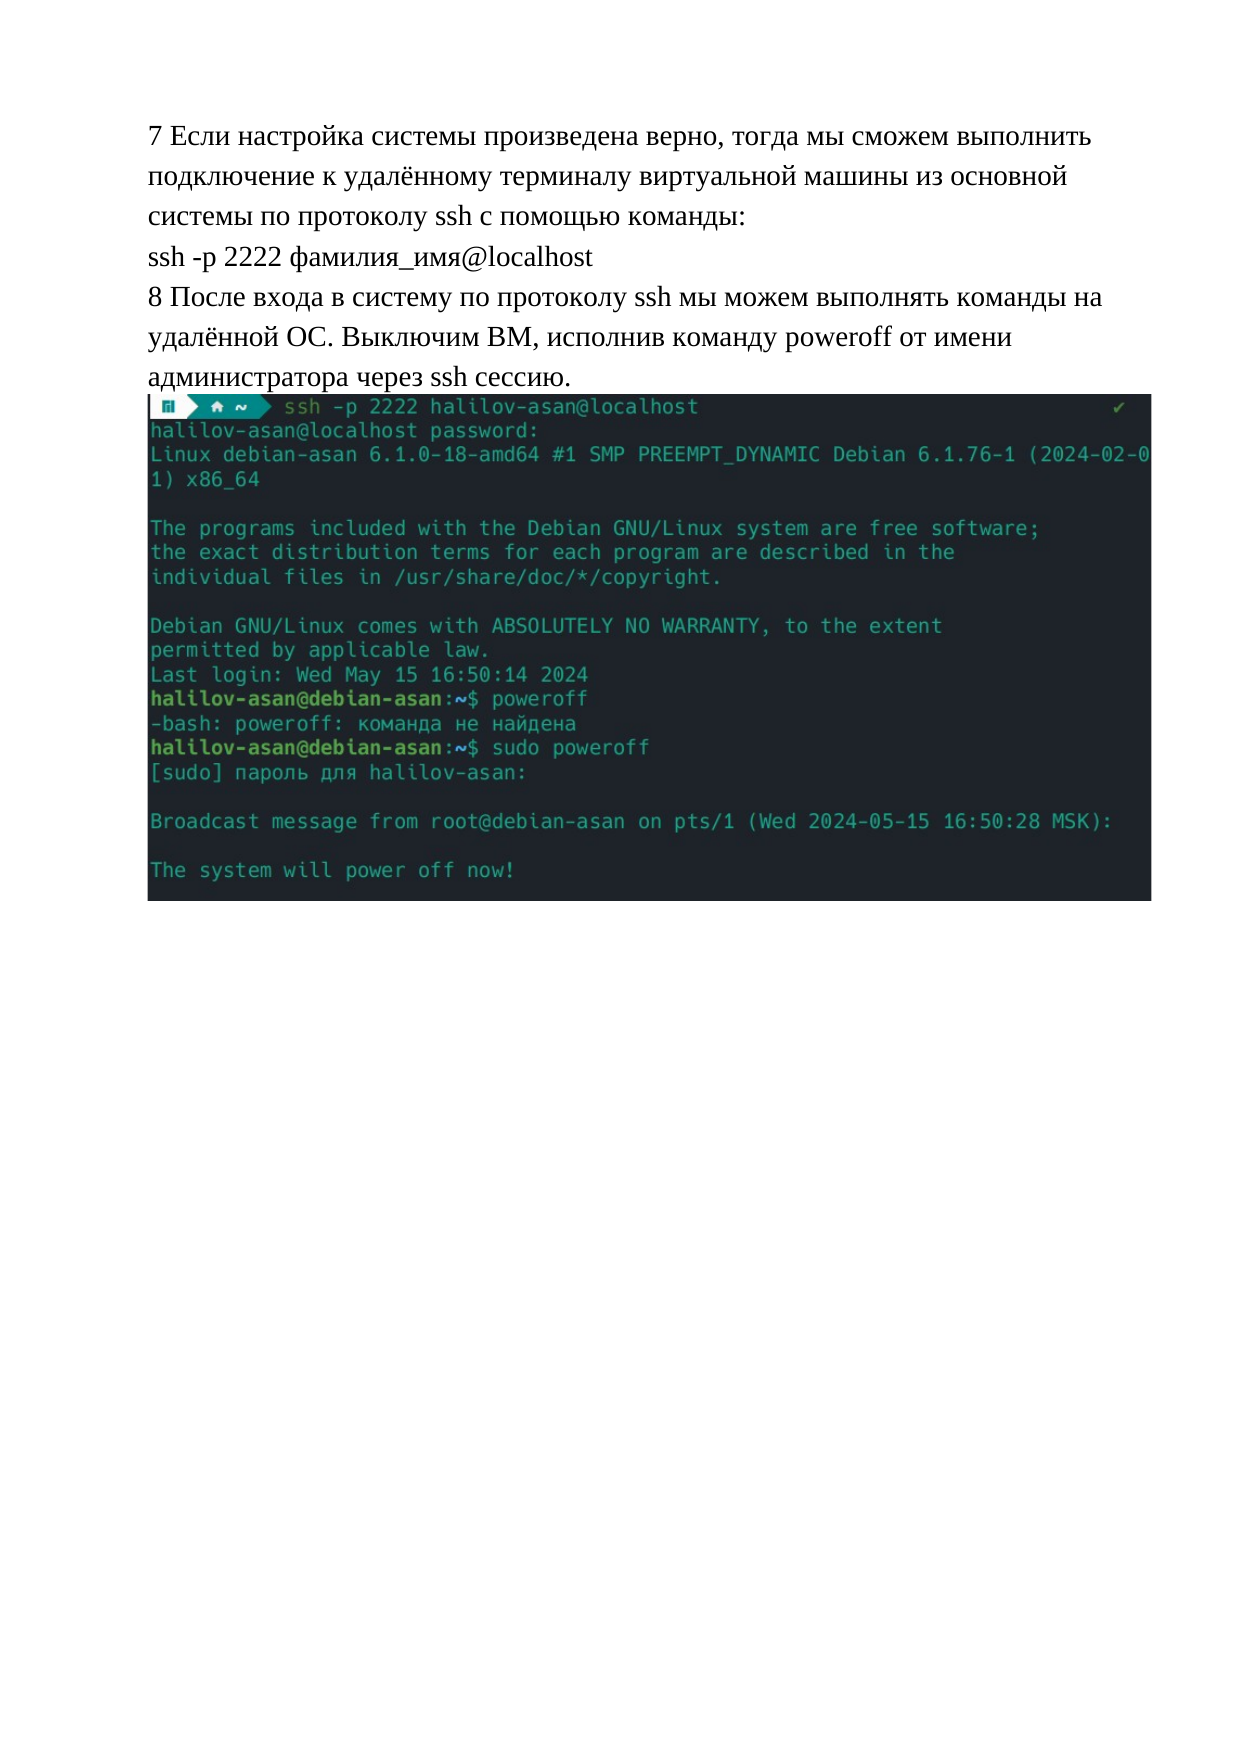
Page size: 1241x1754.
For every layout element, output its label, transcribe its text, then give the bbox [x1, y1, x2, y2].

text ssh -p 2222 фамилия_имя@localhost [148, 239, 1152, 272]
text 7 Если настройка системы произведена верно, тогда мы сможем выполнить подключение к удалённому терминалу виртуальной машины из основной системы по протоколу ssh с помощью команды: [148, 118, 1152, 232]
text 8 После входа в систему по протоколу ssh мы можем выполнять команды на удалённой ОС. Выключим ВМ, исполнив команду poweroff от имени администратора через ssh сессию. [148, 279, 1152, 393]
picture [147, 394, 1152, 901]
